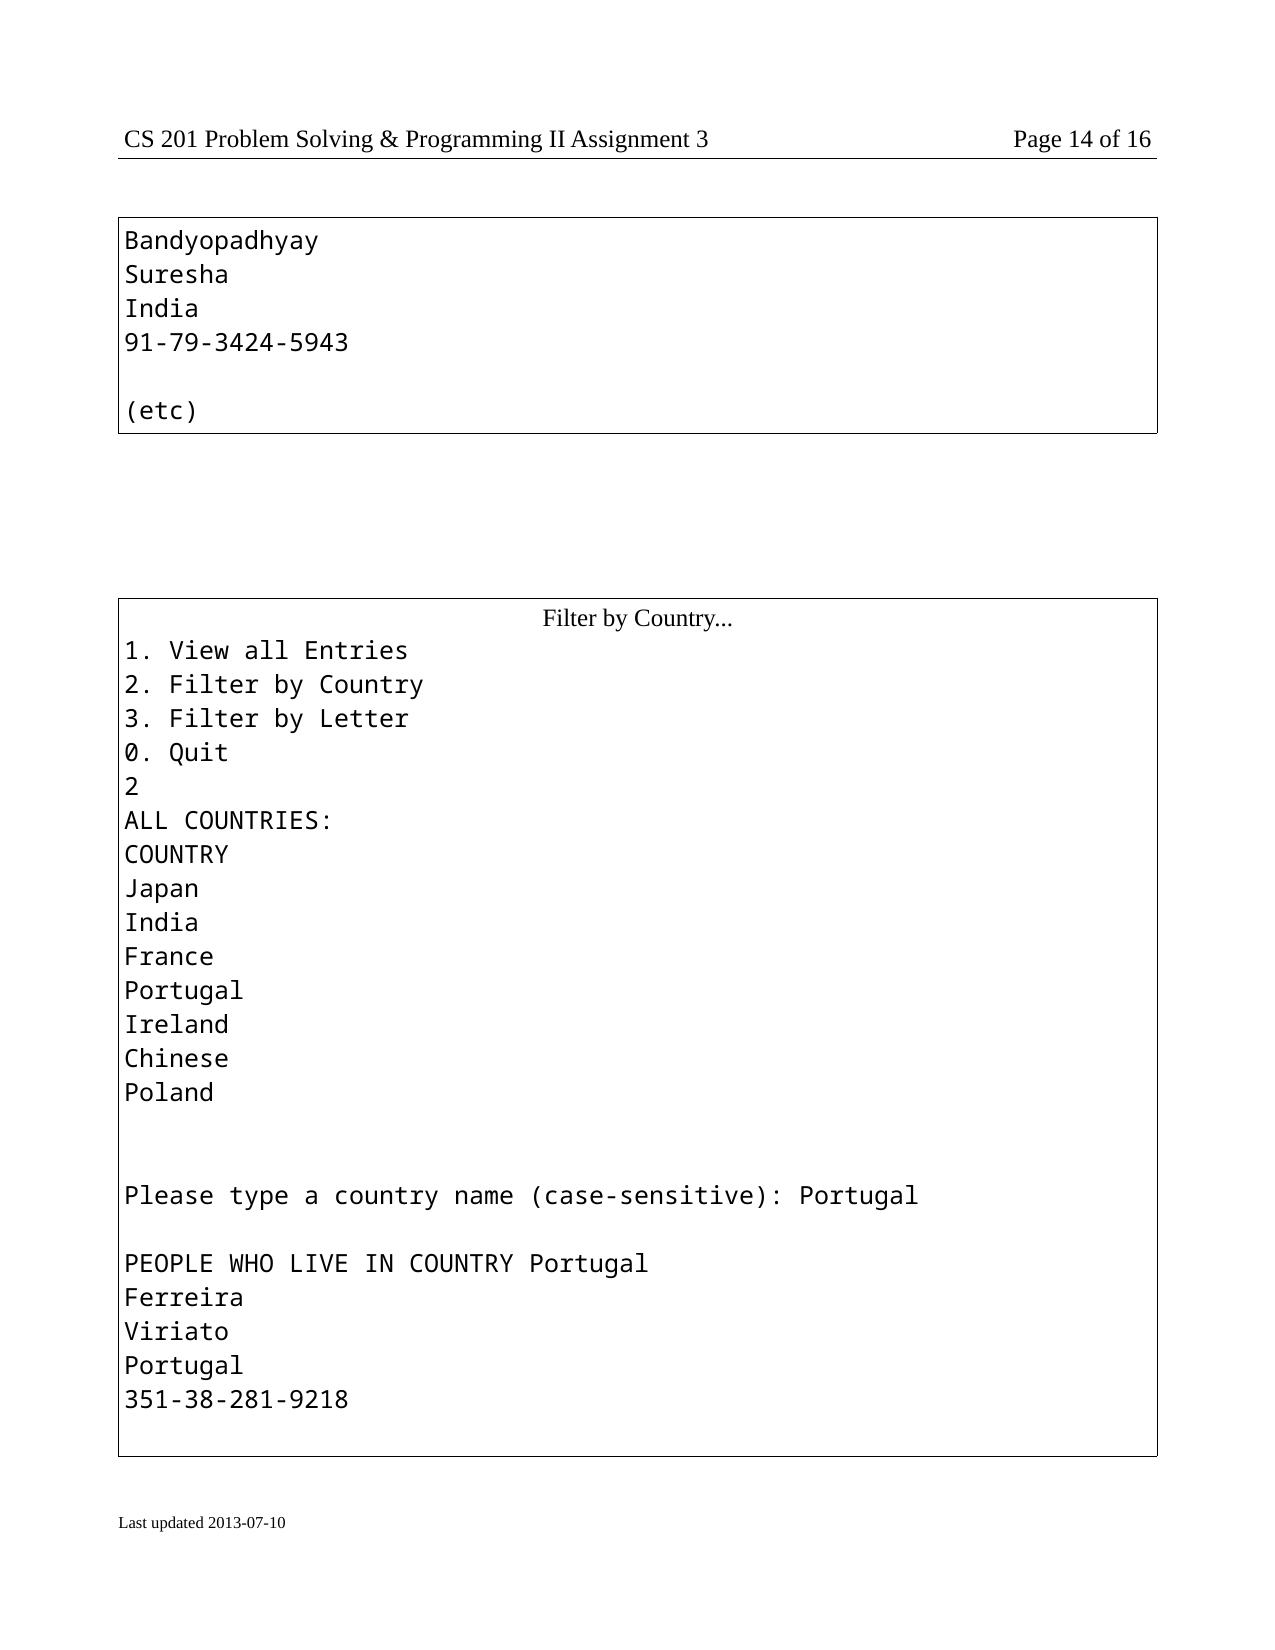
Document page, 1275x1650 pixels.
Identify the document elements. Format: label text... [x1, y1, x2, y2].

table_header Bandyopadhyay Suresha India 91-79-3424-5943 (etc) [119, 218, 1157, 433]
table_header Filter by Country... 1. View all Entries 2. Filter by Country 3. Filter by Letter 0. Quit 2 ALL COUNTRIES: COUNTRY Japan India France Portugal Ireland Chinese Poland Please type a country name (case-sensitive): Portugal PEOPLE WHO LIVE IN COUNTRY Portugal Ferreira Viriato Portugal 351-38-281-9218 [119, 599, 1157, 1456]
